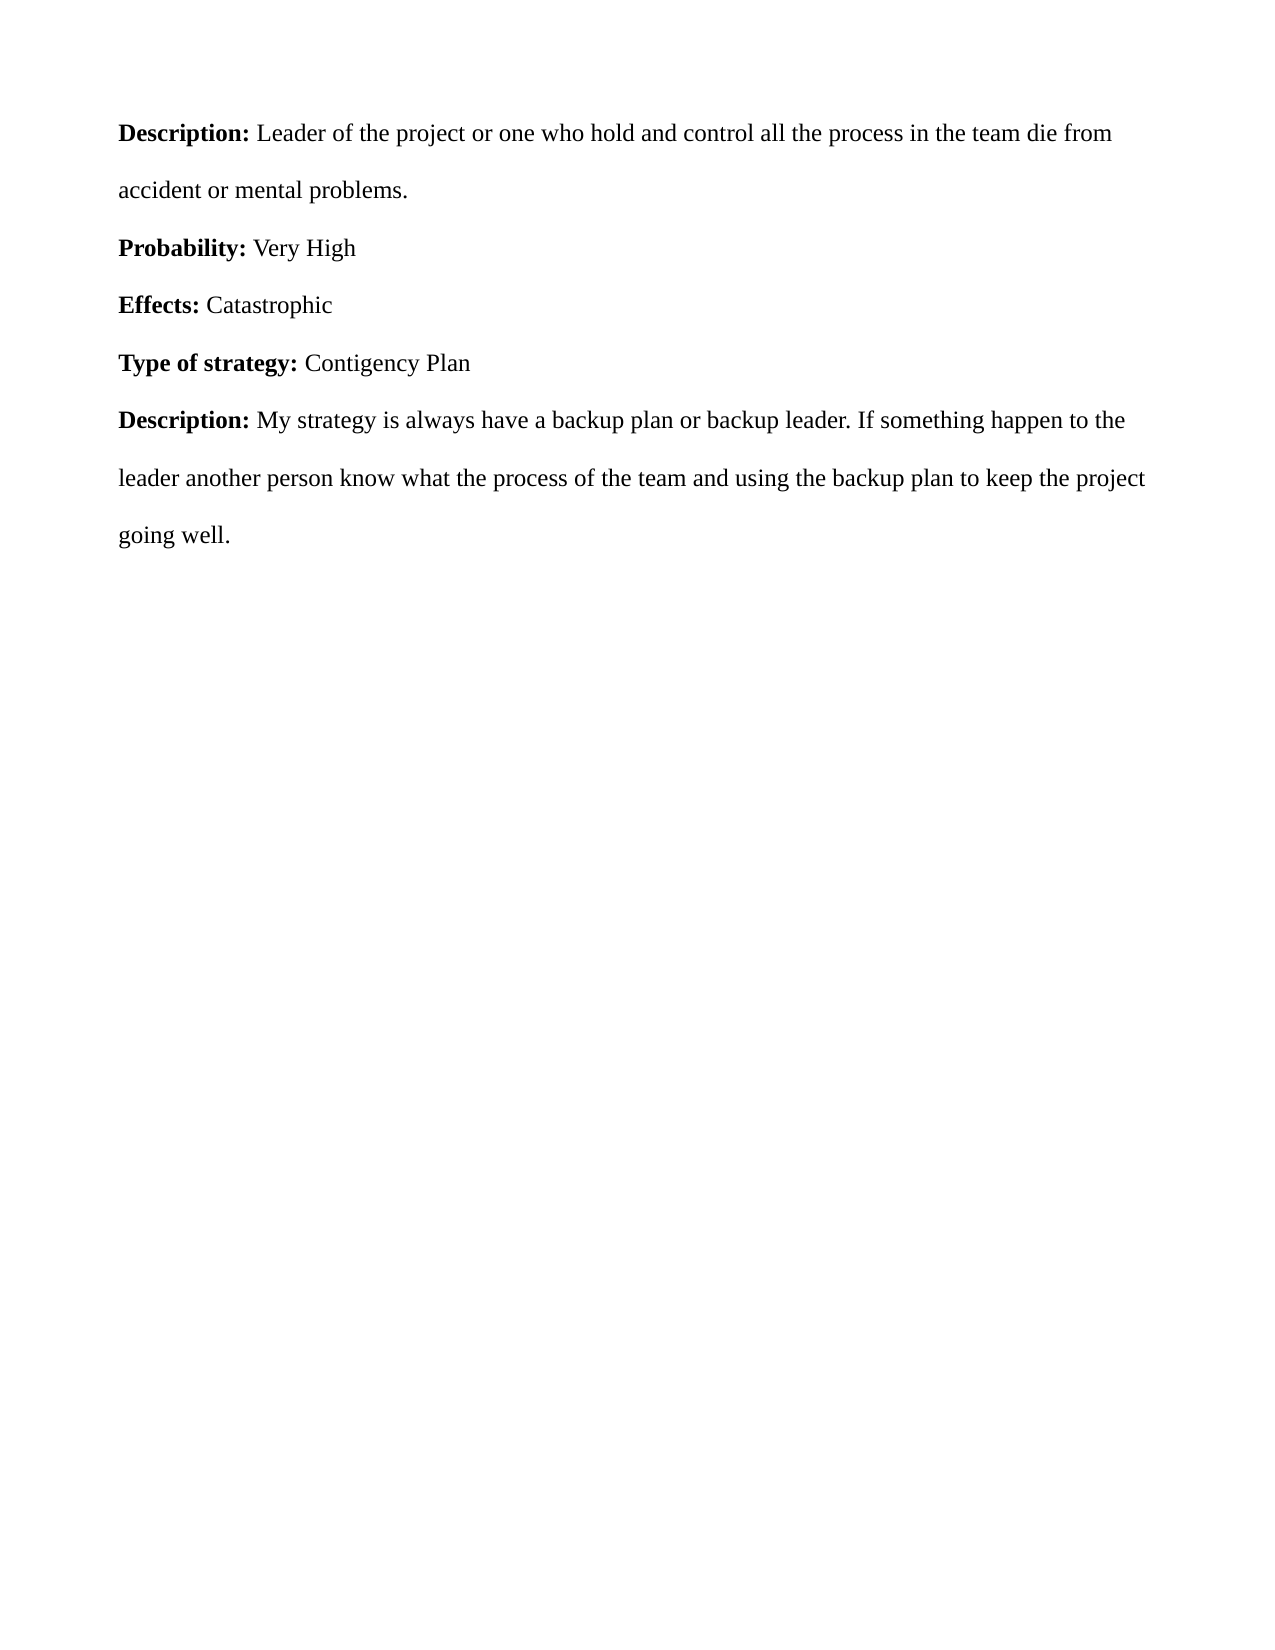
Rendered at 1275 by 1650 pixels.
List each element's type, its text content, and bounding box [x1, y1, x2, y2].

text Effects: Catastrophic [118, 291, 1157, 319]
text Probability: Very High [118, 233, 1157, 262]
text Description: My strategy is always have a backup plan or backup leader. If something happen to the leader another person know what the process of the team and using the backup plan to keep the project going well. [118, 406, 1157, 549]
text Type of strategy: Contigency Plan [118, 348, 1157, 377]
text Description: Leader of the project or one who hold and control all the process in the team die from accident or mental problems. [118, 118, 1157, 204]
